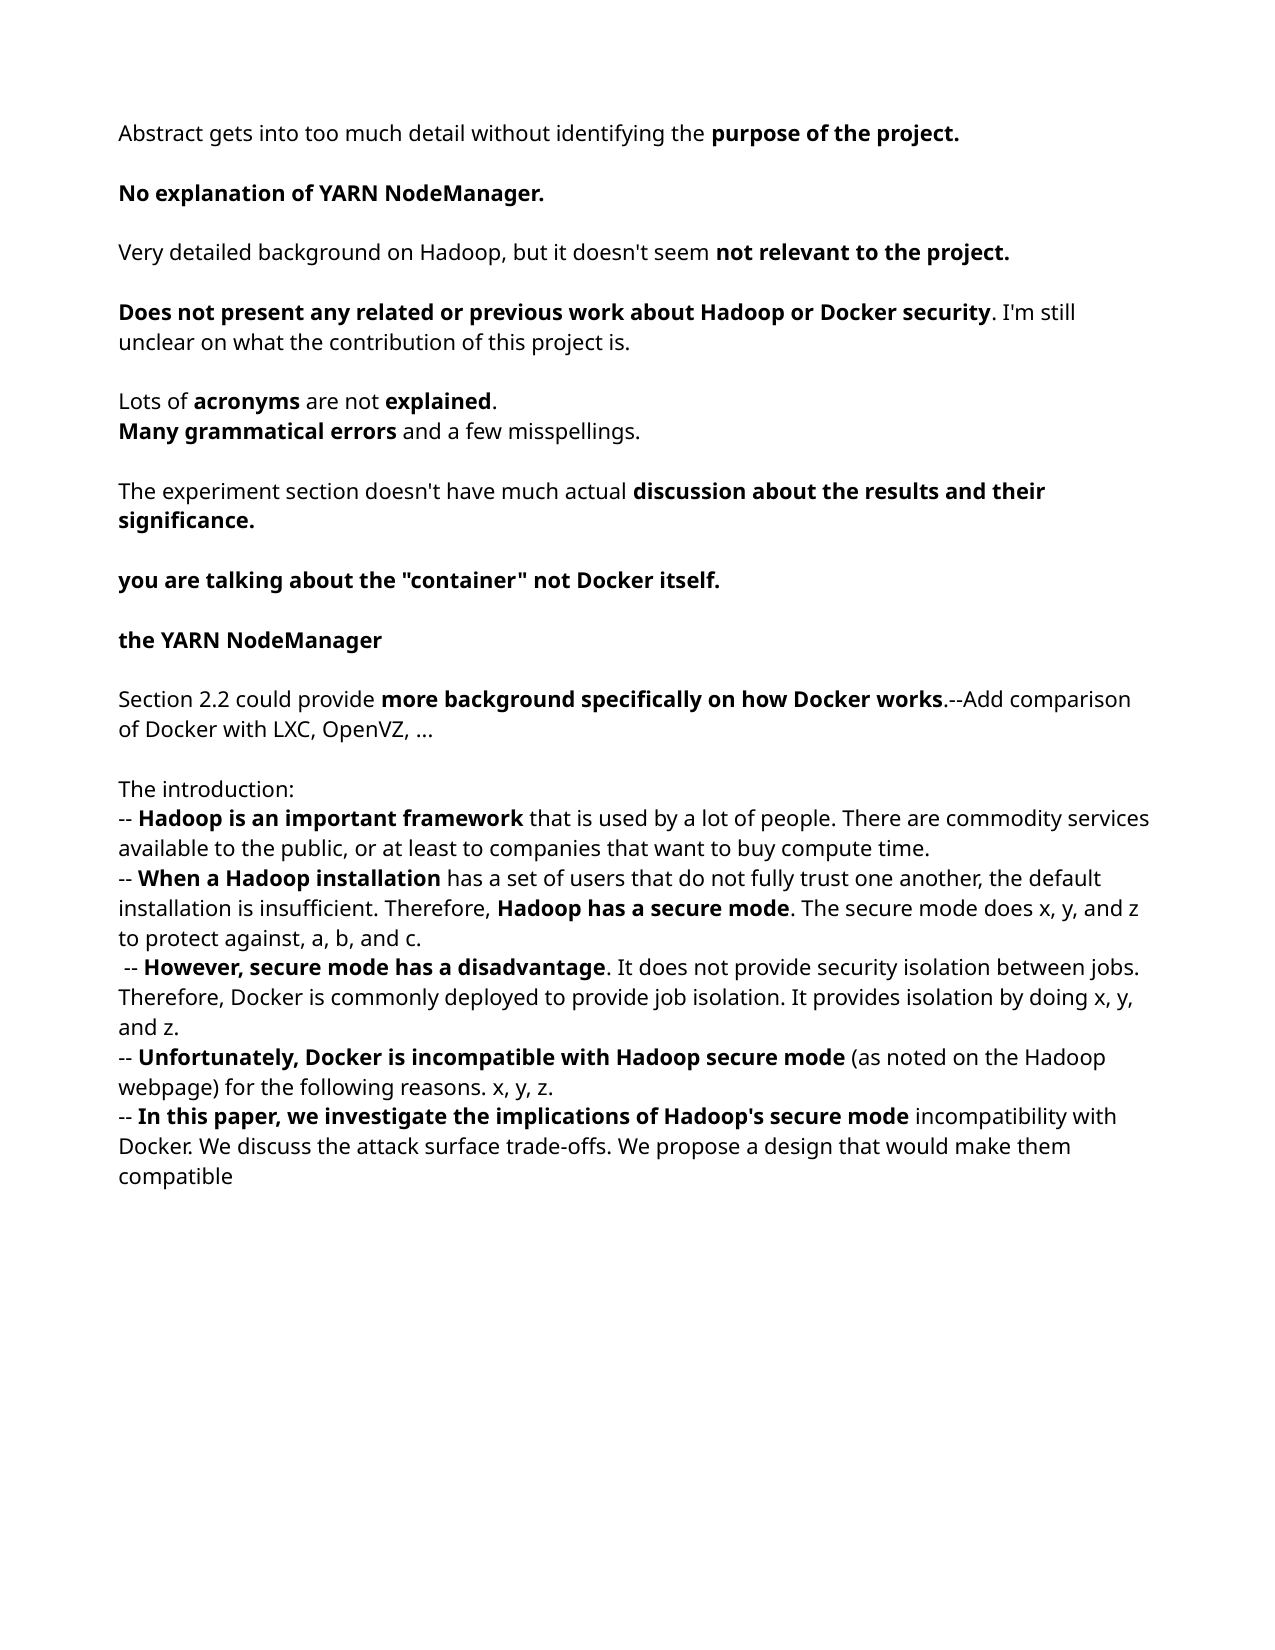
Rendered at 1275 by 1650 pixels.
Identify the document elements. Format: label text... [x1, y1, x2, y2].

text Lots of acronyms are not explained. [118, 386, 1157, 416]
text Abstract gets into too much detail without identifying the purpose of the project. [118, 118, 1157, 148]
text -- When a Hadoop installation has a set of users that do not fully trust one another, the default installation is insufficient. Therefore, Hadoop has a secure mode. The secure mode does x, y, and z to protect against, a, b, and c. [118, 863, 1157, 952]
text The experiment section doesn't have much actual discussion about the results and their significance. [118, 476, 1157, 535]
text The introduction: [118, 773, 1157, 803]
text -- In this paper, we investigate the implications of Hadoop's secure mode incompatibility with Docker. We discuss the attack surface trade-offs. We propose a design that would make them compatible [118, 1101, 1157, 1191]
text Very detailed background on Hadoop, but it doesn't seem not relevant to the project. [118, 237, 1157, 267]
text -- Hadoop is an important framework that is used by a lot of people. There are commodity services available to the public, or at least to companies that want to buy compute time. [118, 803, 1157, 863]
text Many grammatical errors and a few misspellings. [118, 416, 1157, 446]
text the YARN NodeManager [118, 624, 1157, 654]
text Section 2.2 could provide more background specifically on how Docker works.--Add comparison of Docker with LXC, OpenVZ, ... [118, 684, 1157, 744]
text Does not present any related or previous work about Hadoop or Docker security. I'm still unclear on what the contribution of this project is. [118, 297, 1157, 356]
text -- However, secure mode has a disadvantage. It does not provide security isolation between jobs. Therefore, Docker is commonly deployed to provide job isolation. It provides isolation by doing x, y, and z. [118, 952, 1157, 1042]
text No explanation of YARN NodeManager. [118, 178, 1157, 207]
text -- Unfortunately, Docker is incompatible with Hadoop secure mode (as noted on the Hadoop webpage) for the following reasons. x, y, z. [118, 1042, 1157, 1101]
text you are talking about the "container" not Docker itself. [118, 565, 1157, 595]
